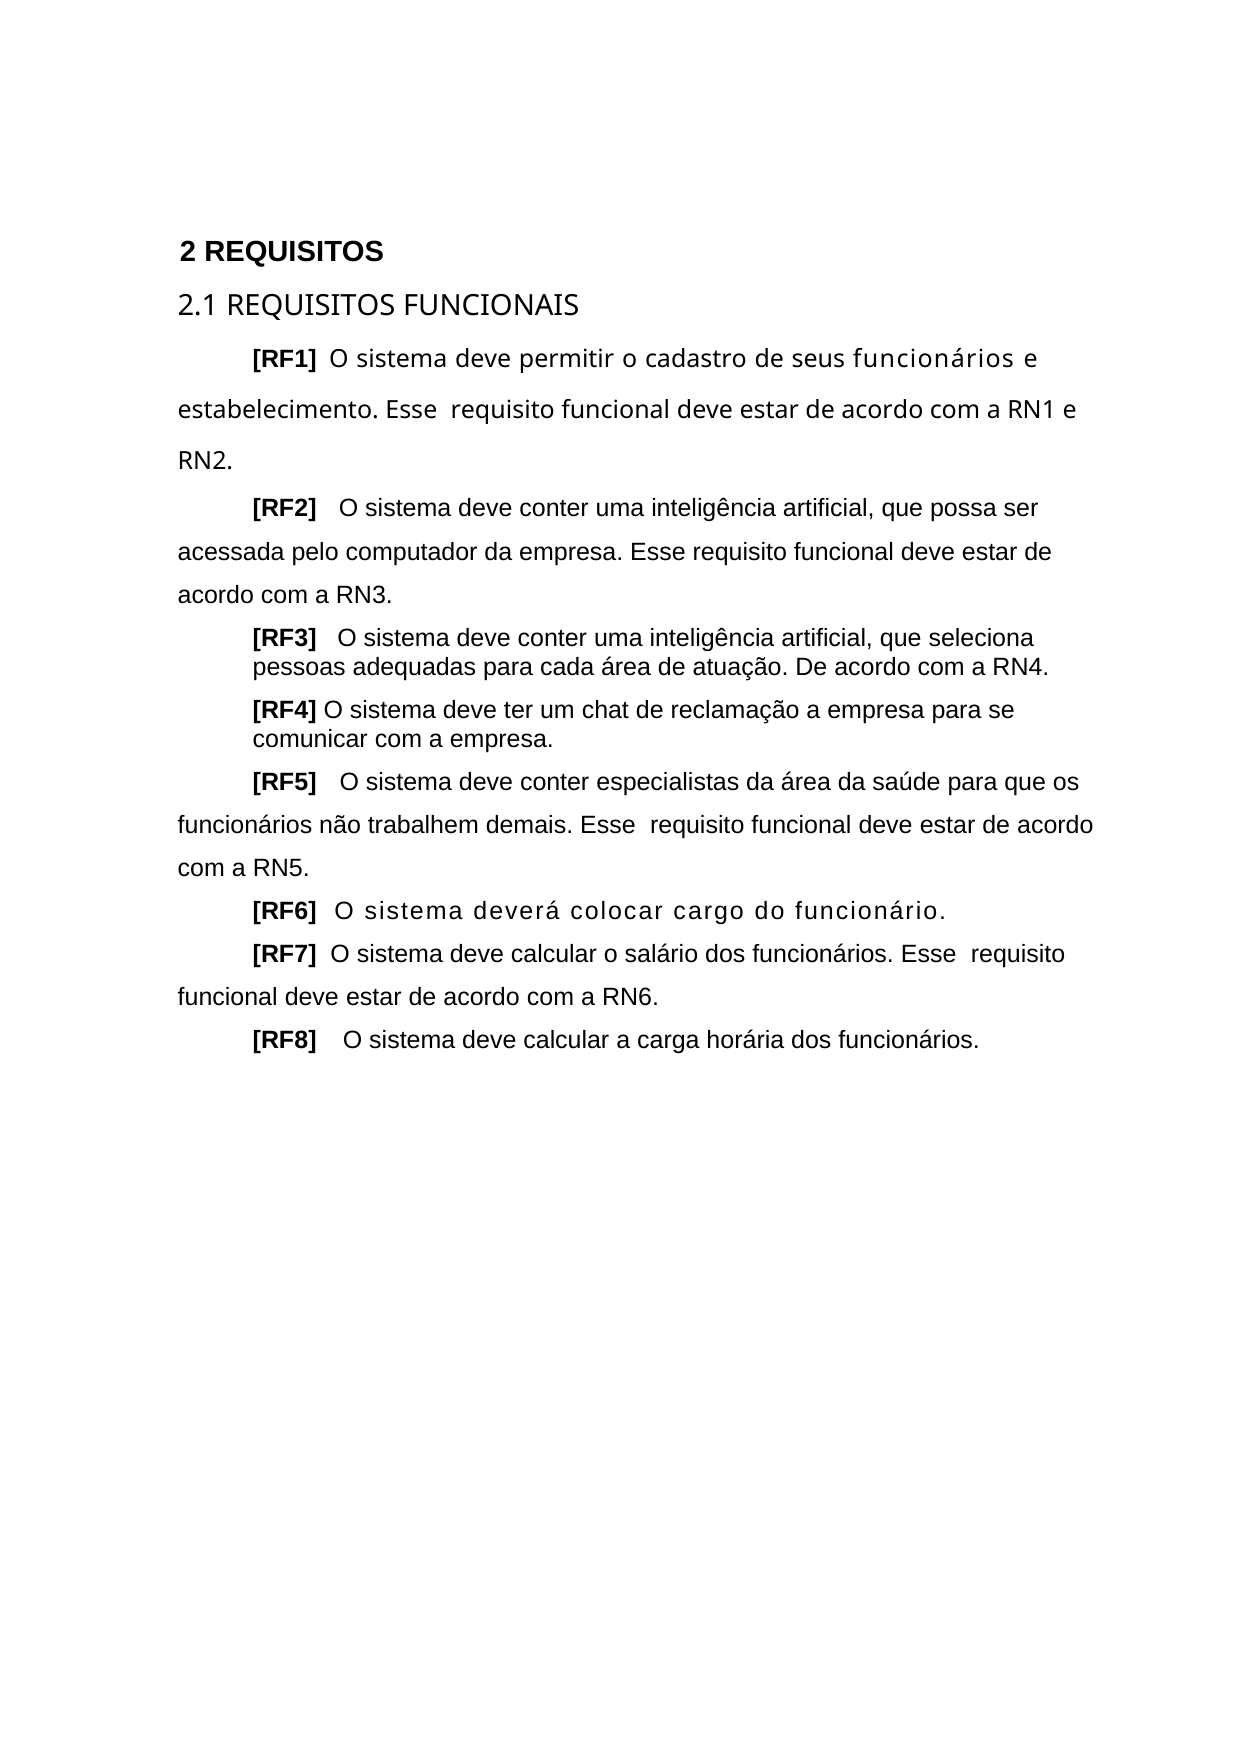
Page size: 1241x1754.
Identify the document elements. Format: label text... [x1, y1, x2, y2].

text [RF4] O sistema deve ter um chat de reclamação a empresa para se comunicar com a empresa. [252, 695, 1134, 752]
text [RF3] O sistema deve conter uma inteligência artificial, que seleciona pessoas adequadas para cada área de atuação. De acordo com a RN4. [252, 623, 1134, 680]
text [RF5] O sistema deve conter especialistas da área da saúde para que os funcionários não trabalhem demais. Esse requisito funcional deve estar de acordo com a RN5. [177, 767, 1121, 882]
text [RF8] O sistema deve calcular a carga horária dos funcionários. [177, 1025, 1121, 1054]
title REQUISITOS [179, 234, 1134, 267]
text [RF2] O sistema deve conter uma inteligência artificial, que possa ser acessada pelo computador da empresa. Esse requisito funcional deve estar de acordo com a RN3. [177, 493, 1122, 608]
text [RF1] O sistema deve permitir o cadastro de seus funcionários e estabelecimento. Esse requisito funcional deve estar de acordo com a RN1 e RN2. [177, 340, 1122, 476]
text [RF7] O sistema deve calcular o salário dos funcionários. Esse requisito funcional deve estar de acordo com a RN6. [177, 939, 1121, 1011]
subtitle REQUISITOS FUNCIONAIS [177, 284, 1134, 324]
text [RF6] O sistema deverá colocar cargo do funcionário. [177, 896, 1122, 925]
